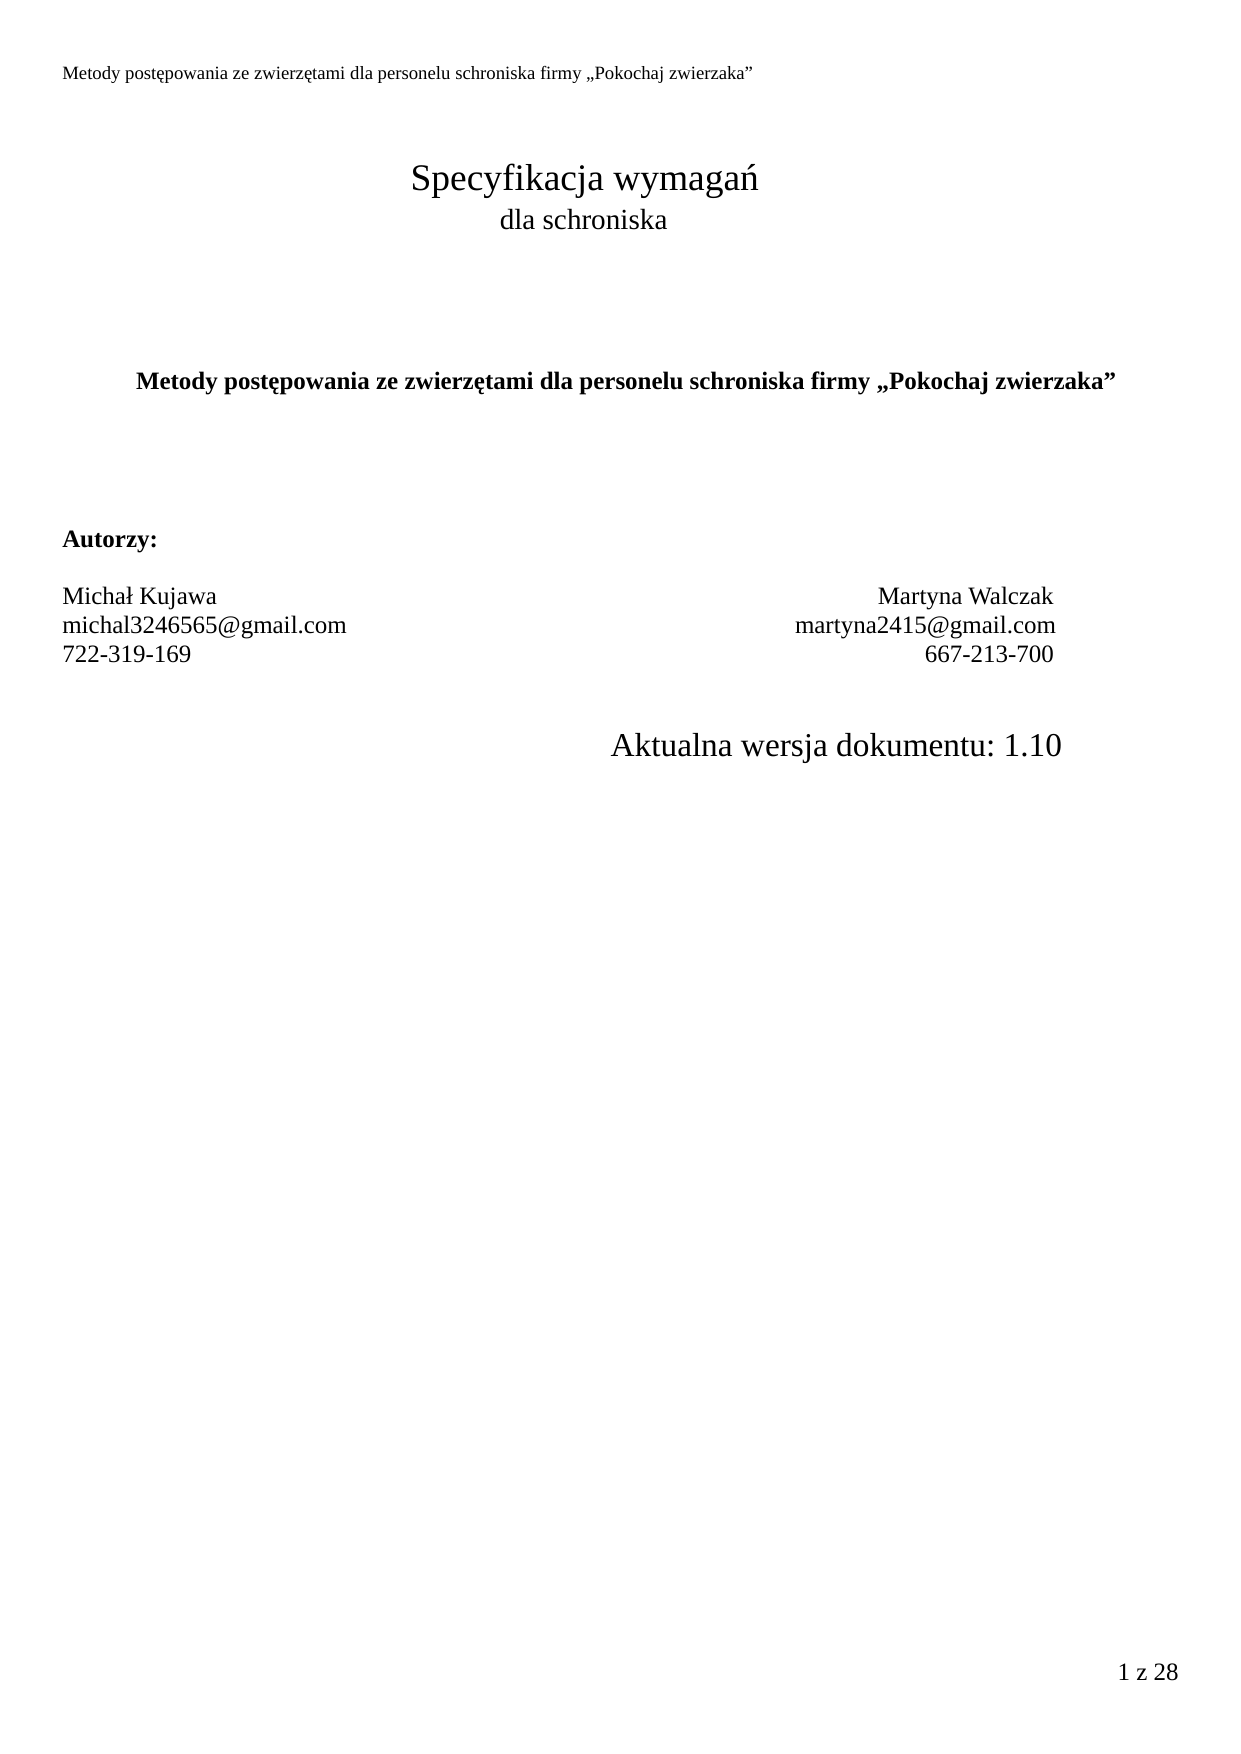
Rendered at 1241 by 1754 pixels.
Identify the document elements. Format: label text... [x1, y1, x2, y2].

text Autorzy: [62, 524, 1178, 553]
text michal3246565@gmail.com martyna2415@gmail.com [62, 610, 1178, 639]
text 722-319-169 667-213-700 [62, 639, 1178, 668]
text Michał Kujawa Martyna Walczak [62, 581, 1178, 610]
text Metody postępowania ze zwierzętami dla personelu schroniska firmy „Pokochaj zwierzaka” [62, 366, 1178, 394]
text Aktualna wersja dokumentu: 1.10 [62, 725, 1178, 763]
text Specyfikacja wymagań [62, 155, 1178, 198]
text dla schroniska [62, 198, 1178, 236]
